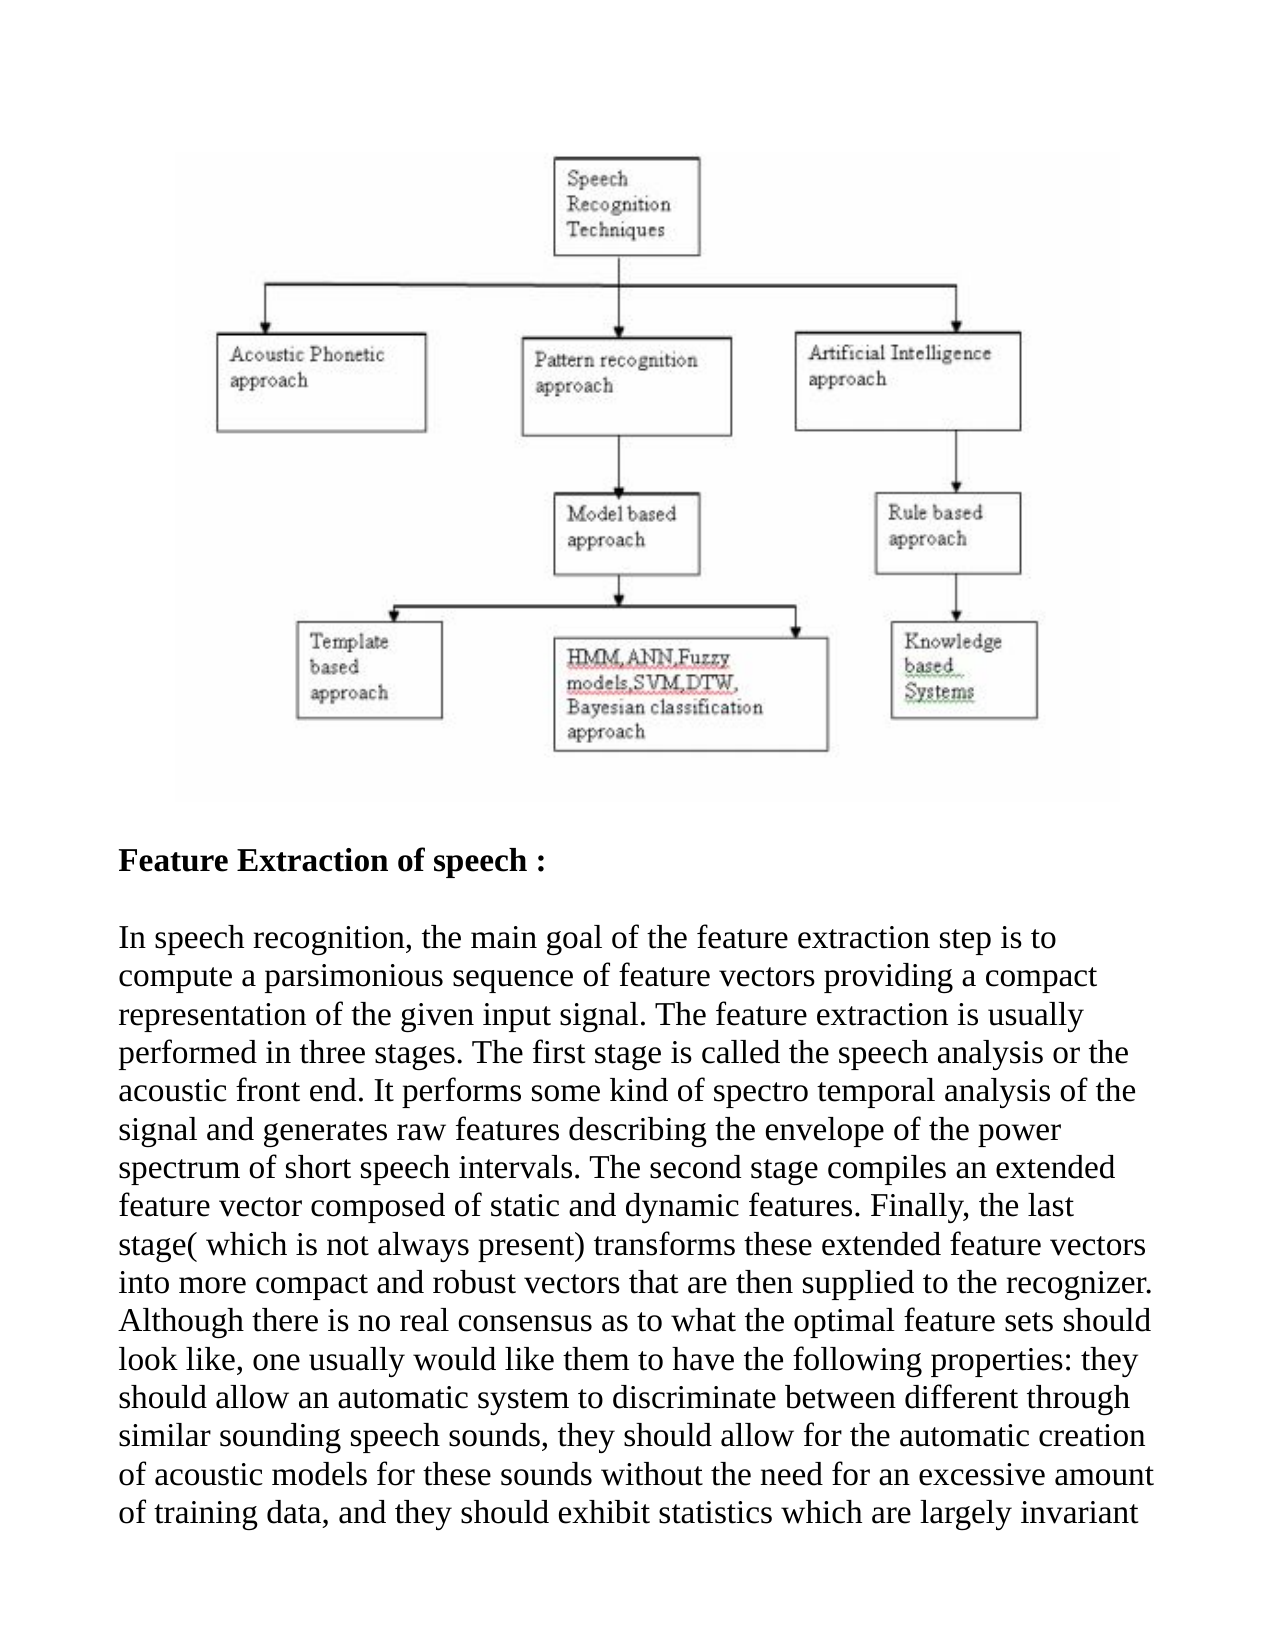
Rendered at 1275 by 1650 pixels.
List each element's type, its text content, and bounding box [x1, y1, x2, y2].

text In speech recognition, the main goal of the feature extraction step is to compute a parsimonious sequence of feature vectors providing a compact representation of the given input signal. The feature extraction is usually performed in three stages. The first stage is called the speech analysis or the acoustic front end. It performs some kind of spectro temporal analysis of the signal and generates raw features describing the envelope of the power spectrum of short speech intervals. The second stage compiles an extended feature vector composed of static and dynamic features. Finally, the last stage( which is not always present) transforms these extended feature vectors into more compact and robust vectors that are then supplied to the recognizer. Although there is no real consensus as to what the optimal feature sets should look like, one usually would like them to have the following properties: they should allow an automatic system to discriminate between different through similar sounding speech sounds, they should allow for the automatic creation of acoustic models for these sounds without the need for an excessive amount of training data, and they should exhibit statistics which are largely invariant [118, 917, 1157, 1530]
text Feature Extraction of speech : [118, 840, 1157, 879]
picture [132, 124, 1184, 802]
